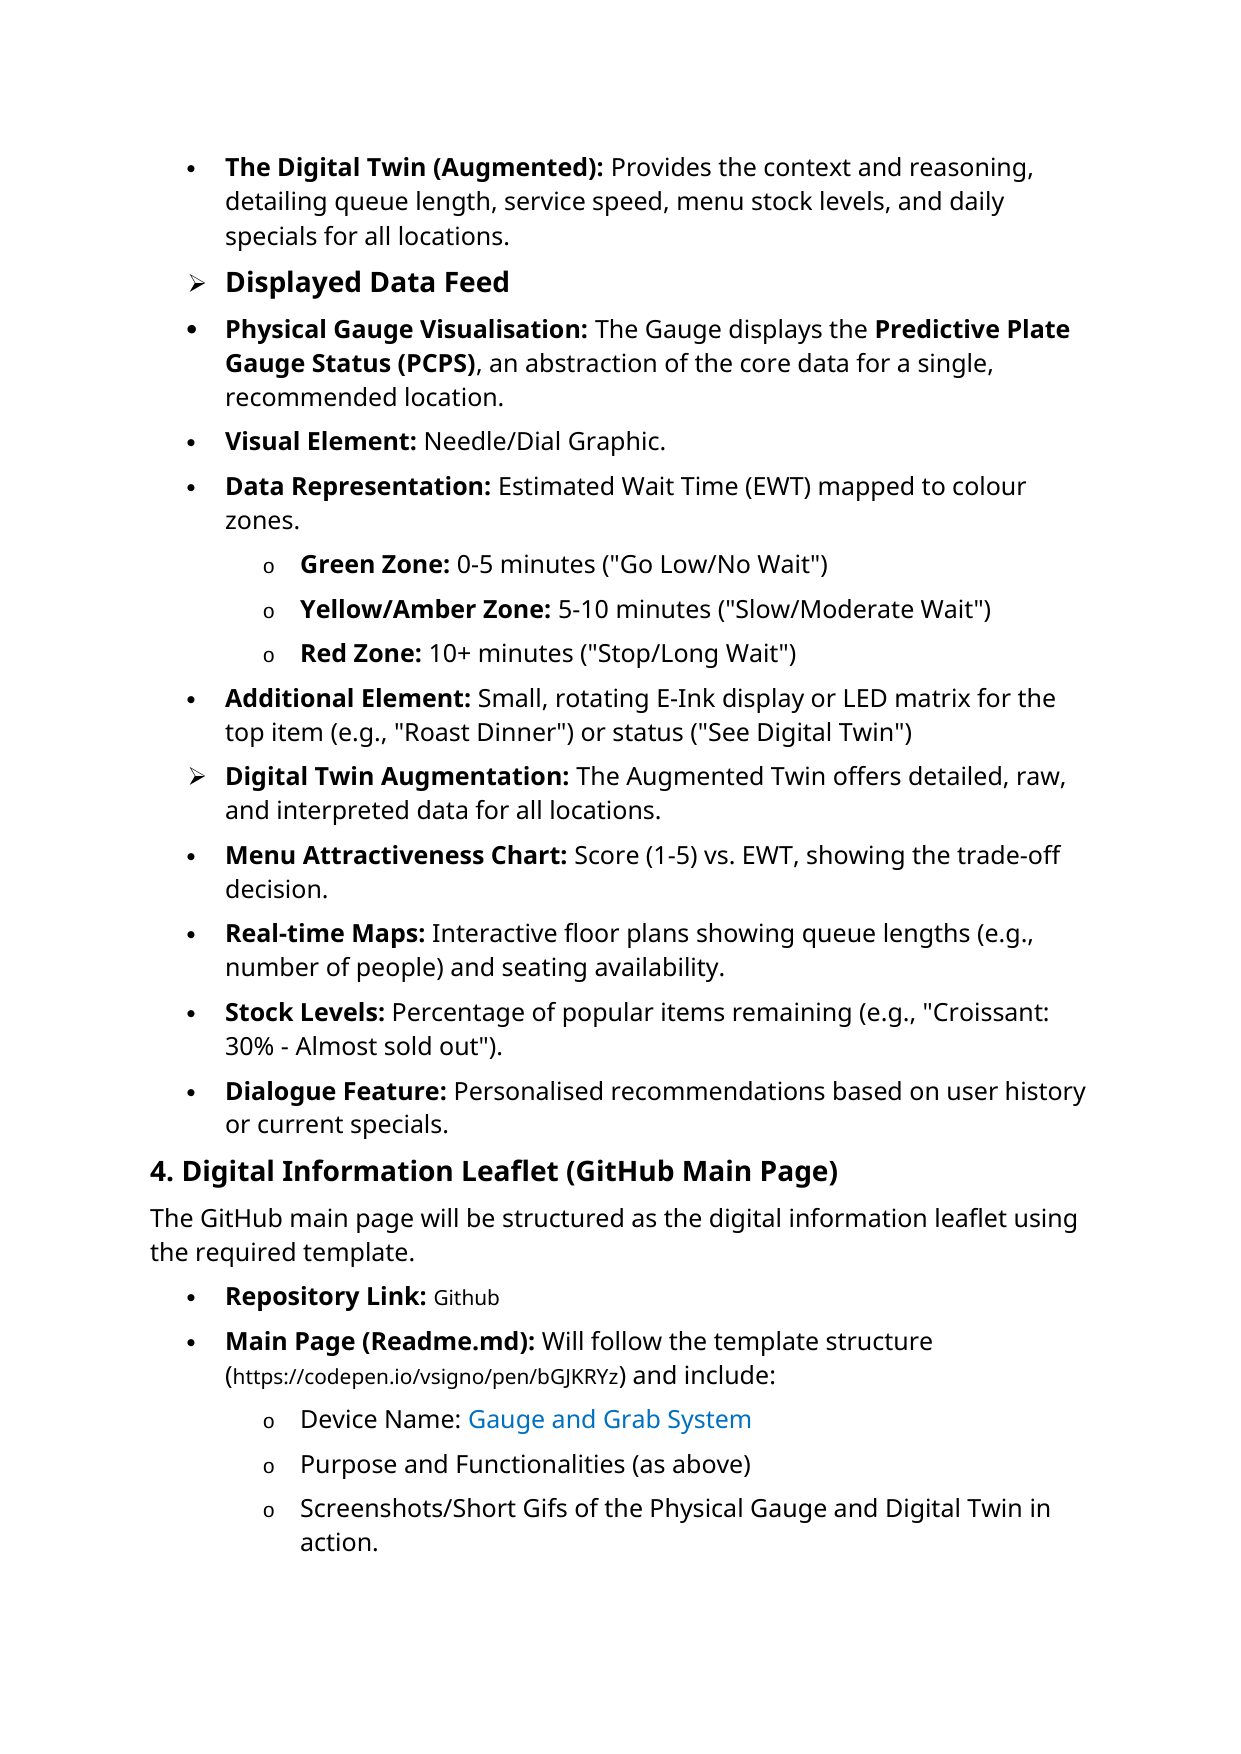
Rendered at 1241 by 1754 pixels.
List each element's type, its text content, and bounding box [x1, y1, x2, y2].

list Data Representation: Estimated Wait Time (EWT) mapped to colour zones. [187, 468, 1090, 537]
list Yellow/Amber Zone: 5-10 minutes ("Slow/Moderate Wait") [262, 591, 1090, 626]
list Visual Element: Needle/Dial Graphic. [187, 424, 1090, 458]
list Red Zone: 10+ minutes ("Stop/Long Wait") [262, 636, 1090, 670]
list Menu Attractiveness Chart: Score (1-5) vs. EWT, showing the trade-off decision. [187, 837, 1090, 906]
list Device Name: Gauge and Grab System [262, 1402, 1090, 1436]
list Stock Levels: Percentage of popular items remaining (e.g., "Croissant: 30% - Almost sold out"). [187, 994, 1090, 1063]
list The Digital Twin (Augmented): Provides the context and reasoning, detailing queue length, service speed, menu stock levels, and daily specials for all locations. [187, 150, 1090, 252]
list Screenshots/Short Gifs of the Physical Gauge and Digital Twin in action. [262, 1491, 1090, 1559]
list Purpose and Functionalities (as above) [262, 1446, 1090, 1481]
list Real-time Maps: Interactive floor plans showing queue lengths (e.g., number of people) and seating availability. [187, 916, 1090, 984]
list Green Zone: 0-5 minutes ("Go Low/No Wait") [262, 547, 1090, 581]
subtitle 4. Digital Information Leaflet (GitHub Main Page) [150, 1152, 1090, 1190]
list Physical Gauge Visualisation: The Gauge displays the Predictive Plate Gauge Status (PCPS), an abstraction of the core data for a single, recommended location. [187, 311, 1090, 413]
list Main Page (Readme.md): Will follow the template structure (https://codepen.io/vsigno/pen/bGJKRYz) and include: [187, 1323, 1090, 1392]
list Dialogue Feature: Personalised recommendations based on user history or current specials. [187, 1073, 1090, 1141]
list Additional Element: Small, rotating E-Ink display or LED matrix for the top item (e.g., "Roast Dinner") or status ("See Digital Twin") [187, 680, 1090, 748]
text The GitHub main page will be structured as the digital information leaflet using the required template. [150, 1200, 1090, 1268]
list Digital Twin Augmentation: The Augmented Twin offers detailed, raw, and interpreted data for all locations. [187, 759, 1090, 827]
list Repository Link: Github [187, 1279, 1090, 1313]
list Displayed Data Feed [187, 263, 1090, 301]
